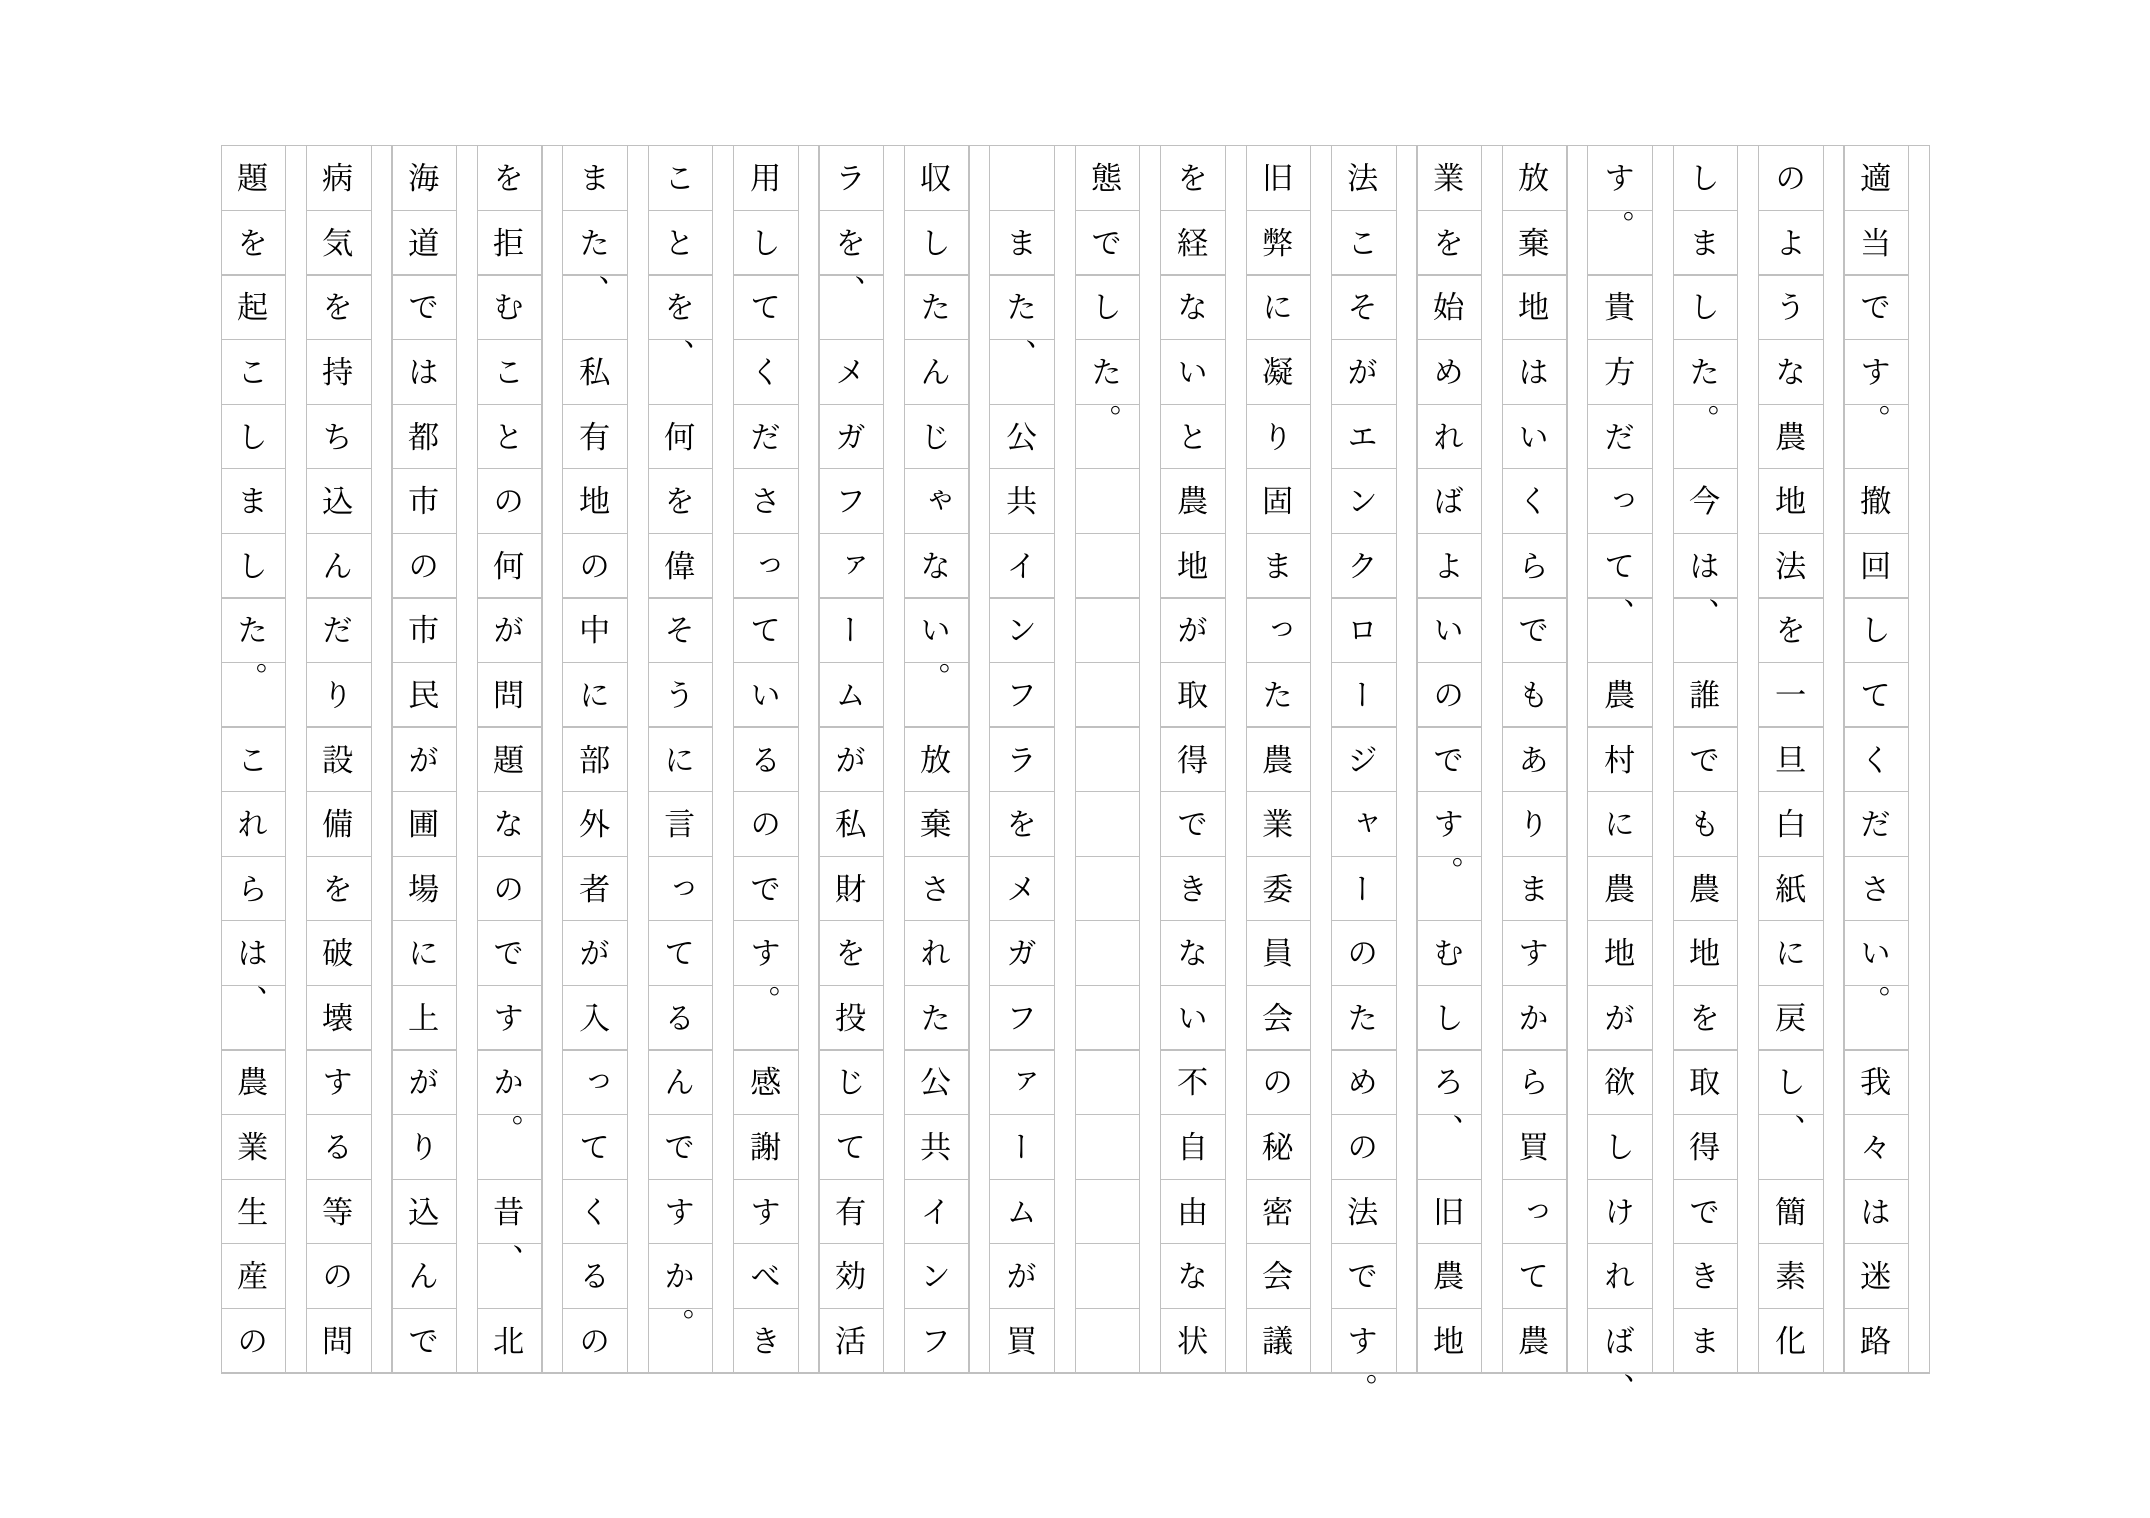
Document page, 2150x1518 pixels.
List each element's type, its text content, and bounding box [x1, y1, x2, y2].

text また、現実として農村居住者が人口の1%を下回る中で、都市農村間交流といっても、果たしてニーズはあるのでしょうか。仮にニーズがあればそういうビジネスが生まれると思いますし、我々は喜んでお手伝いするつもりですよ。しかし、実際の調査結果から、農村へ居住してみたいと答えた国民はわずか2%に過ぎません。我が国の税収にも限りがありますので、予算の選択と集中は不可欠ですので、ご理解頂ければ幸いです。また、エンクロージャーと言うのは不適当です。撤回してください。我々は迷路のような農地法を一旦白紙に戻し、簡素化しました。今は、誰でも農地を取得できます。貴方だって、農村に農地が欲しければ、放棄地はいくらでもありますから買って農業を始めればよいのです。むしろ、旧農地法こそがエンクロージャーのための法です。旧弊に凝り固まった農業委員会の秘密会議を経ないと農地が取得できない不自由な状態でした。 [1909, 146, 1929, 1372]
text また、現実として農村居住者が人口の1%を下回る中で、都市農村間交流といっても、果たしてニーズはあるのでしょうか。仮にニーズがあればそういうビジネスが生まれると思いますし、我々は喜んでお手伝いするつもりですよ。しかし、実際の調査結果から、農村へ居住してみたいと答えた国民はわずか2%に過ぎません。我が国の税収にも限りがありますので、予算の選択と集中は不可欠ですので、ご理解頂ければ幸いです。また、エンクロージャーと言うのは不適当です。撤回してください。我々は迷路のような農地法を一旦白紙に戻し、簡素化しました。今は、誰でも農地を取得できます。貴方だって、農村に農地が欲しければ、放棄地はいくらでもありますから買って農業を始めればよいのです。むしろ、旧農地法こそがエンクロージャーのための法です。旧弊に凝り固まった農業委員会の秘密会議を経ないと農地が取得できない不自由な状態でした。 [1397, 146, 1416, 1372]
text また、公共インフラをメガファームが買収したんじゃない。放棄された公共インフラを、メガファームが私財を投じて有効活用してくださっているのです。感謝すべきことを、何を偉そうに言ってるんですか。また、私有地の中に部外者が入ってくるのを拒むことの何が問題なのですか。昔、北海道では都市の市民が圃場に上がり込んで病気を持ち込んだり設備を破壊する等の問題を起こしました。これらは、農業生産の持続可能性を大きく損なうものであり、百害あって一利なしです。いいですか、市民は貴方たちが思うほど農業にも農村にも関心はありません。すべての統計データがその事実を裏付けています。 [286, 146, 306, 1372]
text また、公共インフラをメガファームが買収したんじゃない。放棄された公共インフラを、メガファームが私財を投じて有効活用してくださっているのです。感謝すべきことを、何を偉そうに言ってるんですか。また、私有地の中に部外者が入ってくるのを拒むことの何が問題なのですか。昔、北海道では都市の市民が圃場に上がり込んで病気を持ち込んだり設備を破壊する等の問題を起こしました。これらは、農業生産の持続可能性を大きく損なうものであり、百害あって一利なしです。いいですか、市民は貴方たちが思うほど農業にも農村にも関心はありません。すべての統計データがその事実を裏付けています。 [1055, 146, 1075, 1372]
text また、現実として農村居住者が人口の1%を下回る中で、都市農村間交流といっても、果たしてニーズはあるのでしょうか。仮にニーズがあればそういうビジネスが生まれると思いますし、我々は喜んでお手伝いするつもりですよ。しかし、実際の調査結果から、農村へ居住してみたいと答えた国民はわずか2%に過ぎません。我が国の税収にも限りがありますので、予算の選択と集中は不可欠ですので、ご理解頂ければ幸いです。また、エンクロージャーと言うのは不適当です。撤回してください。我々は迷路のような農地法を一旦白紙に戻し、簡素化しました。今は、誰でも農地を取得できます。貴方だって、農村に農地が欲しければ、放棄地はいくらでもありますから買って農業を始めればよいのです。むしろ、旧農地法こそがエンクロージャーのための法です。旧弊に凝り固まった農業委員会の秘密会議を経ないと農地が取得できない不自由な状態でした。 [1311, 146, 1331, 1372]
text また、現実として農村居住者が人口の1%を下回る中で、都市農村間交流といっても、果たしてニーズはあるのでしょうか。仮にニーズがあればそういうビジネスが生まれると思いますし、我々は喜んでお手伝いするつもりですよ。しかし、実際の調査結果から、農村へ居住してみたいと答えた国民はわずか2%に過ぎません。我が国の税収にも限りがありますので、予算の選択と集中は不可欠ですので、ご理解頂ければ幸いです。また、エンクロージャーと言うのは不適当です。撤回してください。我々は迷路のような農地法を一旦白紙に戻し、簡素化しました。今は、誰でも農地を取得できます。貴方だって、農村に農地が欲しければ、放棄地はいくらでもありますから買って農業を始めればよいのです。むしろ、旧農地法こそがエンクロージャーのための法です。旧弊に凝り固まった農業委員会の秘密会議を経ないと農地が取得できない不自由な状態でした。 [1653, 146, 1673, 1372]
text また、現実として農村居住者が人口の1%を下回る中で、都市農村間交流といっても、果たしてニーズはあるのでしょうか。仮にニーズがあればそういうビジネスが生まれると思いますし、我々は喜んでお手伝いするつもりですよ。しかし、実際の調査結果から、農村へ居住してみたいと答えた国民はわずか2%に過ぎません。我が国の税収にも限りがありますので、予算の選択と集中は不可欠ですので、ご理解頂ければ幸いです。また、エンクロージャーと言うのは不適当です。撤回してください。我々は迷路のような農地法を一旦白紙に戻し、簡素化しました。今は、誰でも農地を取得できます。貴方だって、農村に農地が欲しければ、放棄地はいくらでもありますから買って農業を始めればよいのです。むしろ、旧農地法こそがエンクロージャーのための法です。旧弊に凝り固まった農業委員会の秘密会議を経ないと農地が取得できない不自由な状態でした。 [1738, 146, 1758, 1372]
text また、現実として農村居住者が人口の1%を下回る中で、都市農村間交流といっても、果たしてニーズはあるのでしょうか。仮にニーズがあればそういうビジネスが生まれると思いますし、我々は喜んでお手伝いするつもりですよ。しかし、実際の調査結果から、農村へ居住してみたいと答えた国民はわずか2%に過ぎません。我が国の税収にも限りがありますので、予算の選択と集中は不可欠ですので、ご理解頂ければ幸いです。また、エンクロージャーと言うのは不適当です。撤回してください。我々は迷路のような農地法を一旦白紙に戻し、簡素化しました。今は、誰でも農地を取得できます。貴方だって、農村に農地が欲しければ、放棄地はいくらでもありますから買って農業を始めればよいのです。むしろ、旧農地法こそがエンクロージャーのための法です。旧弊に凝り固まった農業委員会の秘密会議を経ないと農地が取得できない不自由な状態でした。 [1824, 146, 1843, 1372]
text また、公共インフラをメガファームが買収したんじゃない。放棄された公共インフラを、メガファームが私財を投じて有効活用してくださっているのです。感謝すべきことを、何を偉そうに言ってるんですか。また、私有地の中に部外者が入ってくるのを拒むことの何が問題なのですか。昔、北海道では都市の市民が圃場に上がり込んで病気を持ち込んだり設備を破壊する等の問題を起こしました。これらは、農業生産の持続可能性を大きく損なうものであり、百害あって一利なしです。いいですか、市民は貴方たちが思うほど農業にも農村にも関心はありません。すべての統計データがその事実を裏付けています。 [457, 146, 477, 1372]
text また、公共インフラをメガファームが買収したんじゃない。放棄された公共インフラを、メガファームが私財を投じて有効活用してくださっているのです。感謝すべきことを、何を偉そうに言ってるんですか。また、私有地の中に部外者が入ってくるのを拒むことの何が問題なのですか。昔、北海道では都市の市民が圃場に上がり込んで病気を持ち込んだり設備を破壊する等の問題を起こしました。これらは、農業生産の持続可能性を大きく損なうものであり、百害あって一利なしです。いいですか、市民は貴方たちが思うほど農業にも農村にも関心はありません。すべての統計データがその事実を裏付けています。 [713, 146, 733, 1372]
text また、公共インフラをメガファームが買収したんじゃない。放棄された公共インフラを、メガファームが私財を投じて有効活用してくださっているのです。感謝すべきことを、何を偉そうに言ってるんですか。また、私有地の中に部外者が入ってくるのを拒むことの何が問題なのですか。昔、北海道では都市の市民が圃場に上がり込んで病気を持ち込んだり設備を破壊する等の問題を起こしました。これらは、農業生産の持続可能性を大きく損なうものであり、百害あって一利なしです。いいですか、市民は貴方たちが思うほど農業にも農村にも関心はありません。すべての統計データがその事実を裏付けています。 [543, 146, 562, 1372]
text また、公共インフラをメガファームが買収したんじゃない。放棄された公共インフラを、メガファームが私財を投じて有効活用してくださっているのです。感謝すべきことを、何を偉そうに言ってるんですか。また、私有地の中に部外者が入ってくるのを拒むことの何が問題なのですか。昔、北海道では都市の市民が圃場に上がり込んで病気を持ち込んだり設備を破壊する等の問題を起こしました。これらは、農業生産の持続可能性を大きく損なうものであり、百害あって一利なしです。いいですか、市民は貴方たちが思うほど農業にも農村にも関心はありません。すべての統計データがその事実を裏付けています。 [372, 146, 391, 1372]
text また、現実として農村居住者が人口の1%を下回る中で、都市農村間交流といっても、果たしてニーズはあるのでしょうか。仮にニーズがあればそういうビジネスが生まれると思いますし、我々は喜んでお手伝いするつもりですよ。しかし、実際の調査結果から、農村へ居住してみたいと答えた国民はわずか2%に過ぎません。我が国の税収にも限りがありますので、予算の選択と集中は不可欠ですので、ご理解頂ければ幸いです。また、エンクロージャーと言うのは不適当です。撤回してください。我々は迷路のような農地法を一旦白紙に戻し、簡素化しました。今は、誰でも農地を取得できます。貴方だって、農村に農地が欲しければ、放棄地はいくらでもありますから買って農業を始めればよいのです。むしろ、旧農地法こそがエンクロージャーのための法です。旧弊に凝り固まった農業委員会の秘密会議を経ないと農地が取得できない不自由な状態でした。 [1226, 146, 1246, 1372]
text また、公共インフラをメガファームが買収したんじゃない。放棄された公共インフラを、メガファームが私財を投じて有効活用してくださっているのです。感謝すべきことを、何を偉そうに言ってるんですか。また、私有地の中に部外者が入ってくるのを拒むことの何が問題なのですか。昔、北海道では都市の市民が圃場に上がり込んで病気を持ち込んだり設備を破壊する等の問題を起こしました。これらは、農業生産の持続可能性を大きく損なうものであり、百害あって一利なしです。いいですか、市民は貴方たちが思うほど農業にも農村にも関心はありません。すべての統計データがその事実を裏付けています。 [628, 146, 648, 1372]
text また、現実として農村居住者が人口の1%を下回る中で、都市農村間交流といっても、果たしてニーズはあるのでしょうか。仮にニーズがあればそういうビジネスが生まれると思いますし、我々は喜んでお手伝いするつもりですよ。しかし、実際の調査結果から、農村へ居住してみたいと答えた国民はわずか2%に過ぎません。我が国の税収にも限りがありますので、予算の選択と集中は不可欠ですので、ご理解頂ければ幸いです。また、エンクロージャーと言うのは不適当です。撤回してください。我々は迷路のような農地法を一旦白紙に戻し、簡素化しました。今は、誰でも農地を取得できます。貴方だって、農村に農地が欲しければ、放棄地はいくらでもありますから買って農業を始めればよいのです。むしろ、旧農地法こそがエンクロージャーのための法です。旧弊に凝り固まった農業委員会の秘密会議を経ないと農地が取得できない不自由な状態でした。 [1568, 146, 1587, 1372]
text また、公共インフラをメガファームが買収したんじゃない。放棄された公共インフラを、メガファームが私財を投じて有効活用してくださっているのです。感謝すべきことを、何を偉そうに言ってるんですか。また、私有地の中に部外者が入ってくるのを拒むことの何が問題なのですか。昔、北海道では都市の市民が圃場に上がり込んで病気を持ち込んだり設備を破壊する等の問題を起こしました。これらは、農業生産の持続可能性を大きく損なうものであり、百害あって一利なしです。いいですか、市民は貴方たちが思うほど農業にも農村にも関心はありません。すべての統計データがその事実を裏付けています。 [884, 146, 904, 1372]
text また、公共インフラをメガファームが買収したんじゃない。放棄された公共インフラを、メガファームが私財を投じて有効活用してくださっているのです。感謝すべきことを、何を偉そうに言ってるんですか。また、私有地の中に部外者が入ってくるのを拒むことの何が問題なのですか。昔、北海道では都市の市民が圃場に上がり込んで病気を持ち込んだり設備を破壊する等の問題を起こしました。これらは、農業生産の持続可能性を大きく損なうものであり、百害あって一利なしです。いいですか、市民は貴方たちが思うほど農業にも農村にも関心はありません。すべての統計データがその事実を裏付けています。 [970, 146, 989, 1372]
text また、公共インフラをメガファームが買収したんじゃない。放棄された公共インフラを、メガファームが私財を投じて有効活用してくださっているのです。感謝すべきことを、何を偉そうに言ってるんですか。また、私有地の中に部外者が入ってくるのを拒むことの何が問題なのですか。昔、北海道では都市の市民が圃場に上がり込んで病気を持ち込んだり設備を破壊する等の問題を起こしました。これらは、農業生産の持続可能性を大きく損なうものであり、百害あって一利なしです。いいですか、市民は貴方たちが思うほど農業にも農村にも関心はありません。すべての統計データがその事実を裏付けています。 [799, 146, 818, 1372]
text また、現実として農村居住者が人口の1%を下回る中で、都市農村間交流といっても、果たしてニーズはあるのでしょうか。仮にニーズがあればそういうビジネスが生まれると思いますし、我々は喜んでお手伝いするつもりですよ。しかし、実際の調査結果から、農村へ居住してみたいと答えた国民はわずか2%に過ぎません。我が国の税収にも限りがありますので、予算の選択と集中は不可欠ですので、ご理解頂ければ幸いです。また、エンクロージャーと言うのは不適当です。撤回してください。我々は迷路のような農地法を一旦白紙に戻し、簡素化しました。今は、誰でも農地を取得できます。貴方だって、農村に農地が欲しければ、放棄地はいくらでもありますから買って農業を始めればよいのです。むしろ、旧農地法こそがエンクロージャーのための法です。旧弊に凝り固まった農業委員会の秘密会議を経ないと農地が取得できない不自由な状態でした。 [1140, 146, 1160, 1372]
text また、現実として農村居住者が人口の1%を下回る中で、都市農村間交流といっても、果たしてニーズはあるのでしょうか。仮にニーズがあればそういうビジネスが生まれると思いますし、我々は喜んでお手伝いするつもりですよ。しかし、実際の調査結果から、農村へ居住してみたいと答えた国民はわずか2%に過ぎません。我が国の税収にも限りがありますので、予算の選択と集中は不可欠ですので、ご理解頂ければ幸いです。また、エンクロージャーと言うのは不適当です。撤回してください。我々は迷路のような農地法を一旦白紙に戻し、簡素化しました。今は、誰でも農地を取得できます。貴方だって、農村に農地が欲しければ、放棄地はいくらでもありますから買って農業を始めればよいのです。むしろ、旧農地法こそがエンクロージャーのための法です。旧弊に凝り固まった農業委員会の秘密会議を経ないと農地が取得できない不自由な状態でした。 [1482, 146, 1502, 1372]
